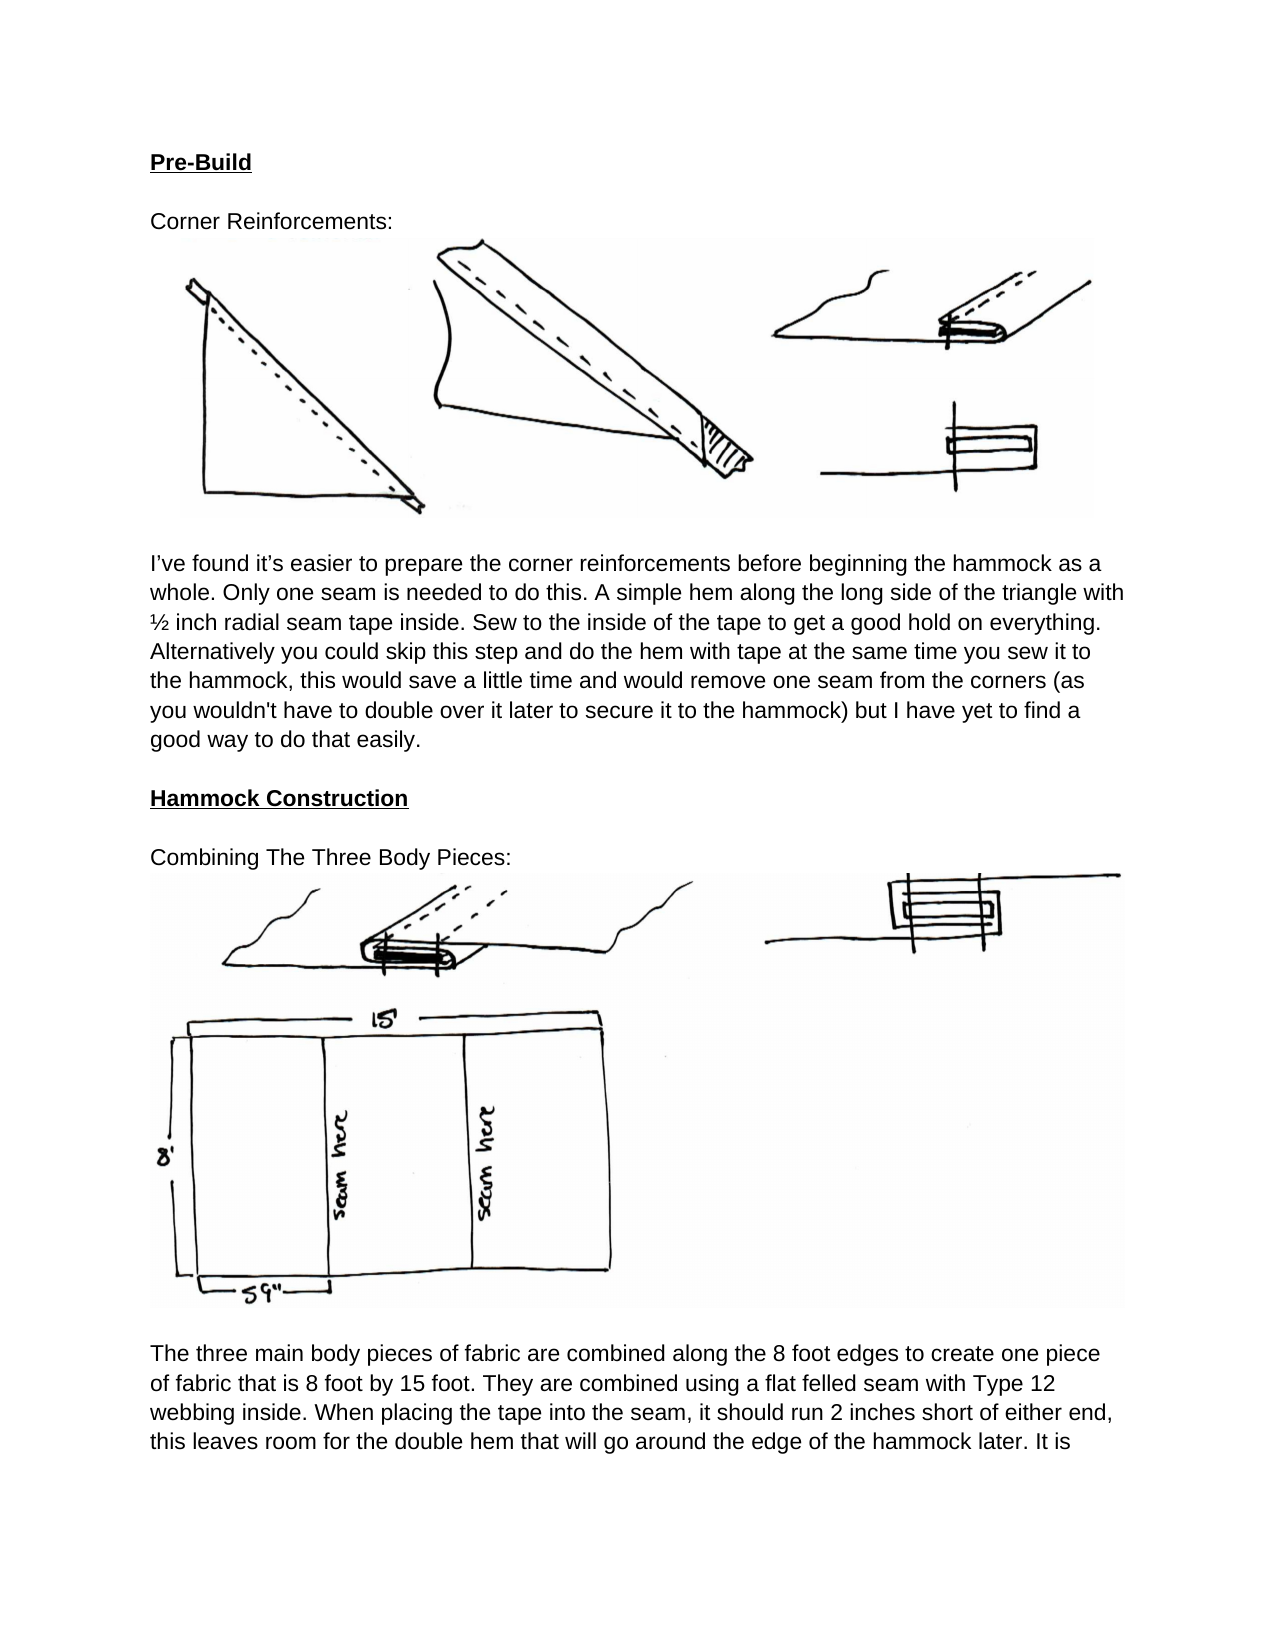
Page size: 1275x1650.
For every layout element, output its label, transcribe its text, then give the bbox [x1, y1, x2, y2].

text Pre-Build [150, 150, 1125, 176]
picture [150, 873, 1125, 1308]
text Combining The Three Body Pieces: [150, 844, 1125, 870]
text I’ve found it’s easier to prepare the corner reinforcements before beginning the hammock as a whole. Only one seam is needed to do this. A simple hem along the long side of the triangle with ½ inch radial seam tape inside. Sew to the inside of the tape to get a good hold on everything. Alternatively you could skip this step and do the hem with tape at the same time you sew it to the hammock, this would save a little time and would remove one seam from the corners (as you wouldn't have to double over it later to secure it to the hammock) but I have yet to find a good way to do that easily. [150, 551, 1125, 753]
text Hammock Construction [150, 786, 1125, 811]
text The three main body pieces of fabric are combined along the 8 foot edges to create one piece of fabric that is 8 foot by 15 foot. They are combined using a flat felled seam with Type 12 webbing inside. When placing the tape into the seam, it should run 2 inches short of either end, this leaves room for the double hem that will go around the edge of the hammock later. It is [150, 1341, 1125, 1454]
text Corner Reinforcements: [150, 209, 1125, 234]
picture [180, 238, 1095, 518]
